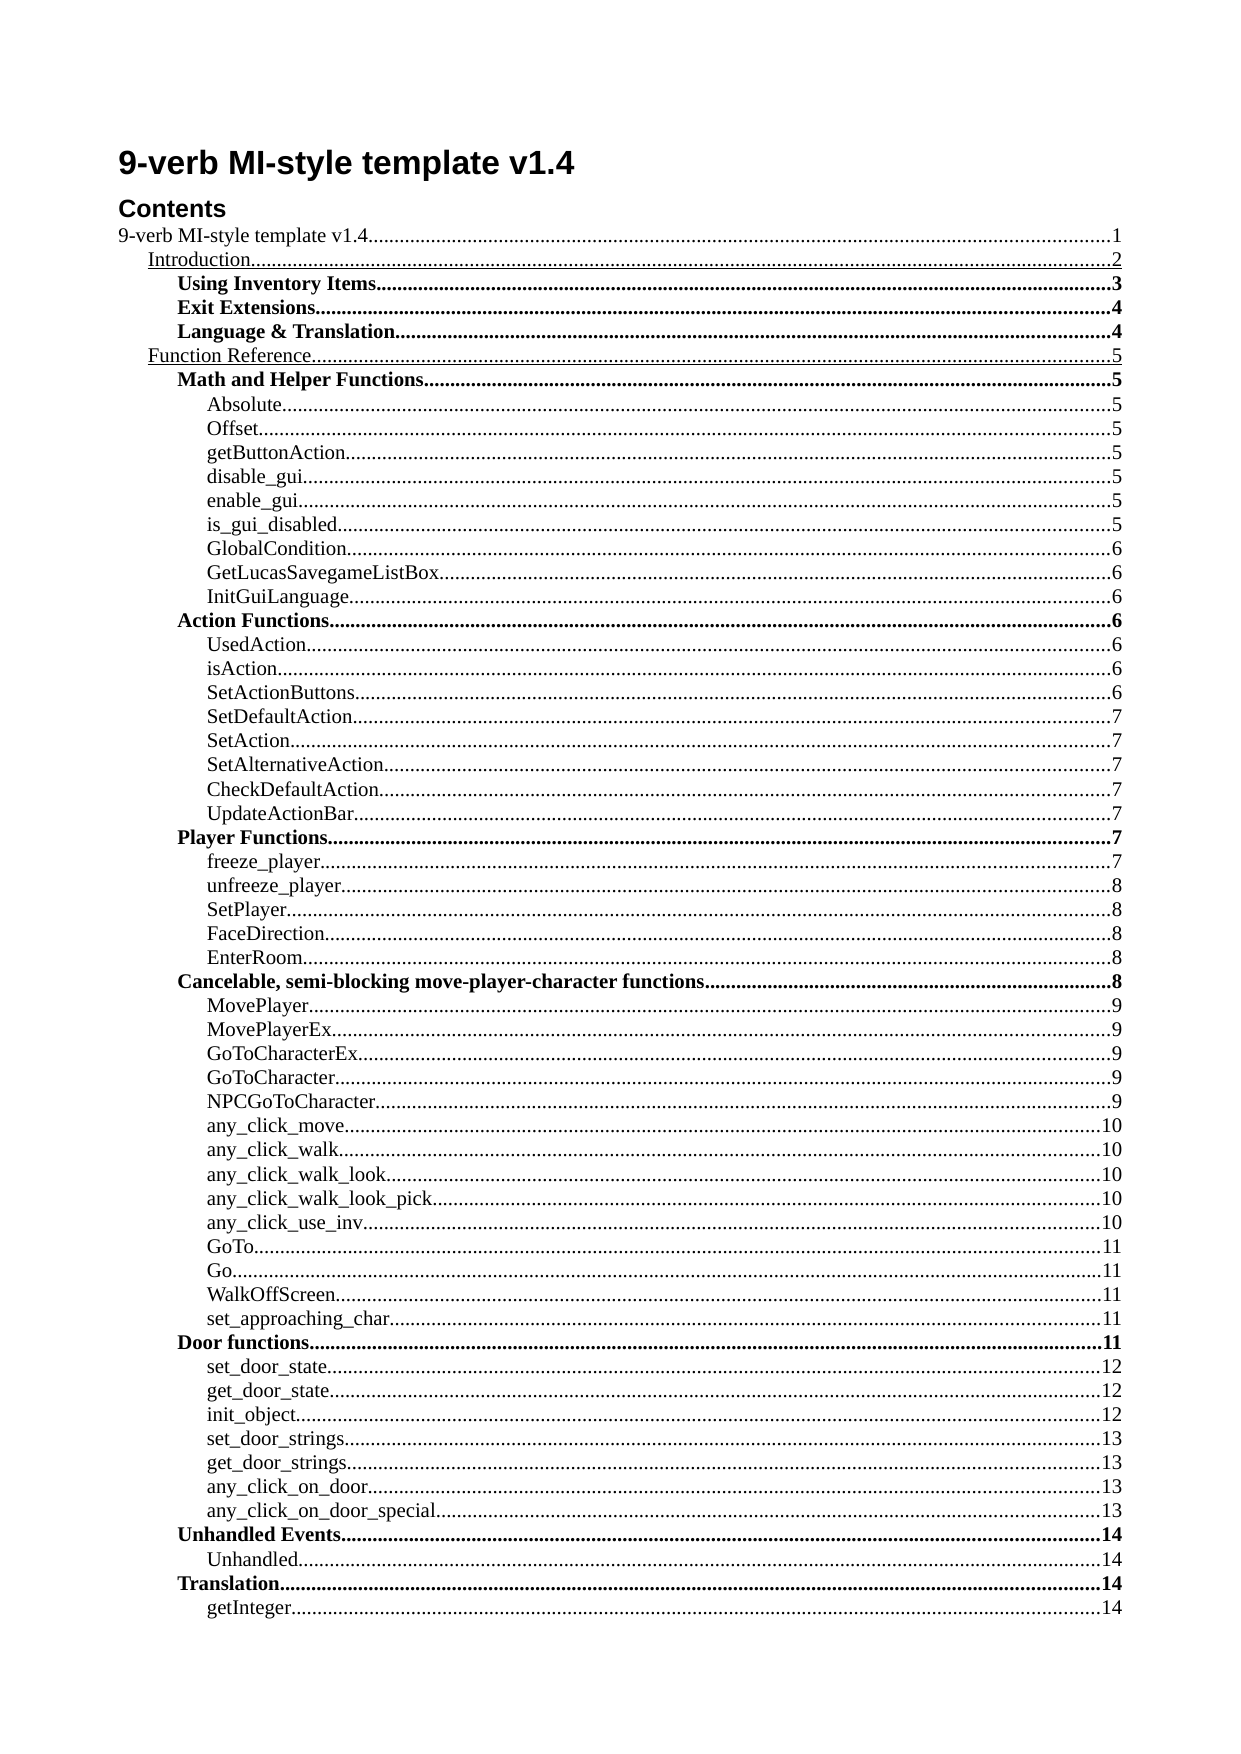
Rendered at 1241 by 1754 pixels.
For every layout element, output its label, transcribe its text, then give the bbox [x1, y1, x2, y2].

text Math and Helper Functions 5 [177, 367, 1122, 391]
text Unhandled Events 14 [177, 1522, 1122, 1546]
text SetAlternativeAction 7 [207, 752, 1122, 776]
text disable_gui 5 [207, 464, 1122, 488]
text set_door_state 12 [207, 1354, 1122, 1378]
text Introduction 2 [148, 247, 1122, 268]
text Player Functions 7 [177, 824, 1122, 849]
text init_object 12 [207, 1402, 1122, 1426]
text GlobalCondition 6 [207, 536, 1122, 560]
text set_door_strings 13 [207, 1426, 1122, 1450]
text Unhandled 14 [207, 1546, 1122, 1571]
text Cancelable, semi-blocking move-player-character functions 8 [177, 969, 1122, 993]
text MovePlayer 9 [207, 993, 1122, 1017]
text freeze_player 7 [207, 849, 1122, 873]
text any_click_walk_look 10 [207, 1161, 1122, 1186]
text get_door_state 12 [207, 1378, 1122, 1402]
text SetDefaultAction 7 [207, 704, 1122, 728]
text Using Inventory Items 3 [177, 271, 1122, 295]
text getInteger 14 [207, 1594, 1122, 1619]
text Exit Extensions 4 [177, 295, 1122, 319]
text CheckDefaultAction 7 [207, 776, 1122, 801]
text SetActionButtons 6 [207, 680, 1122, 704]
text Action Functions 6 [177, 608, 1122, 632]
text Language & Translation 4 [177, 319, 1122, 343]
text GoToCharacterEx 9 [207, 1041, 1122, 1065]
text Offset 5 [207, 416, 1122, 439]
text any_click_on_door 13 [207, 1474, 1122, 1498]
text SetPlayer 8 [207, 897, 1122, 921]
text UsedAction 6 [207, 632, 1122, 656]
subtitle 9-verb MI-style template v1.4 [118, 143, 1122, 182]
text NPCGoToCharacter 9 [207, 1089, 1122, 1113]
text any_click_move 10 [207, 1113, 1122, 1137]
text WalkOffScreen 11 [207, 1282, 1122, 1306]
text EnterRoom 8 [207, 945, 1122, 969]
text InitGuiLanguage 6 [207, 584, 1122, 608]
text unfreeze_player 8 [207, 873, 1122, 897]
text Absolute 5 [207, 391, 1122, 416]
text is_gui_disabled 5 [207, 512, 1122, 536]
text Go 11 [207, 1258, 1122, 1282]
text FaceDirection 8 [207, 921, 1122, 945]
text Translation 14 [177, 1571, 1122, 1594]
text UpdateActionBar 7 [207, 801, 1122, 824]
text Function Reference 5 [148, 343, 1122, 364]
text any_click_on_door_special 13 [207, 1498, 1122, 1522]
text any_click_walk 10 [207, 1137, 1122, 1161]
text any_click_use_inv 10 [207, 1209, 1122, 1234]
text any_click_walk_look_pick 10 [207, 1186, 1122, 1209]
subtitle Contents [118, 194, 1122, 223]
text GetLucasSavegameListBox 6 [207, 560, 1122, 584]
text 9-verb MI-style template v1.4 1 [118, 223, 1122, 247]
text enable_gui 5 [207, 488, 1122, 512]
text SetAction 7 [207, 728, 1122, 752]
text set_approaching_char 11 [207, 1306, 1122, 1330]
text MovePlayerEx 9 [207, 1017, 1122, 1041]
text get_door_strings 13 [207, 1450, 1122, 1474]
text Door functions 11 [177, 1330, 1122, 1354]
text GoToCharacter 9 [207, 1065, 1122, 1089]
text isAction 6 [207, 656, 1122, 680]
text GoTo 11 [207, 1234, 1122, 1258]
text getButtonAction 5 [207, 439, 1122, 464]
